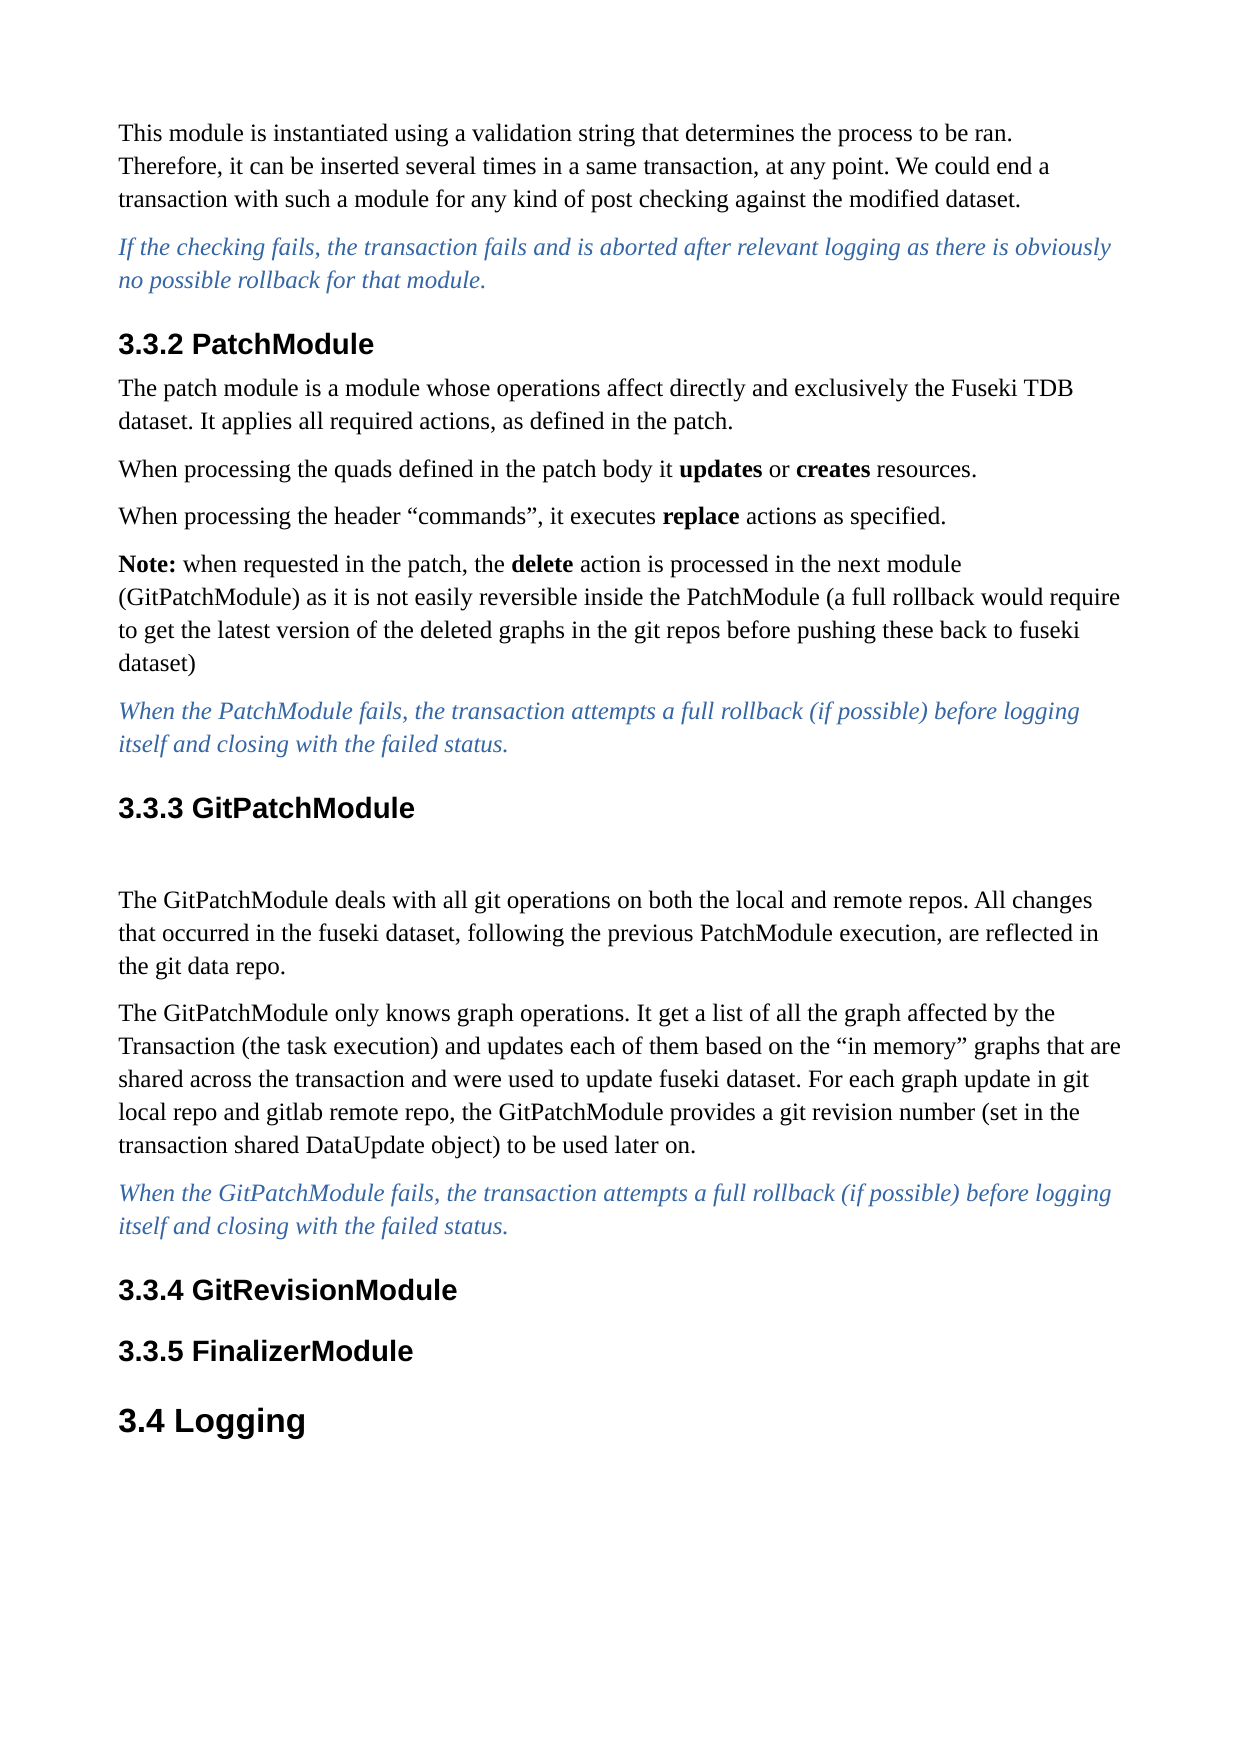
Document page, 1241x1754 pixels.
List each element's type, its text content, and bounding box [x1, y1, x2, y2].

subtitle 3.3.5 FinalizerModule [118, 1334, 1122, 1368]
text When the GitPatchModule fails, the transaction attempts a full rollback (if possible) before logging itself and closing with the failed status. [118, 1178, 1122, 1240]
subtitle 3.3.2 PatchModule [118, 327, 1122, 361]
text When the PatchModule fails, the transaction attempts a full rollback (if possible) before logging itself and closing with the failed status. [118, 696, 1122, 757]
text The GitPatchModule deals with all git operations on both the local and remote repos. All changes that occurred in the fuseki dataset, following the previous PatchModule execution, are reflected in the git data repo. [118, 885, 1122, 979]
subtitle 3.3.4 GitRevisionModule [118, 1273, 1122, 1307]
subtitle 3.3.3 GitPatchModule [118, 791, 1122, 825]
subtitle 3.4 Logging [118, 1401, 1122, 1440]
text The patch module is a module whose operations affect directly and exclusively the Fuseki TDB dataset. It applies all required actions, as defined in the patch. [118, 373, 1122, 435]
text This module is instantiated using a validation string that determines the process to be ran. Therefore, it can be inserted several times in a same transaction, at any point. We could end a transaction with such a module for any kind of post checking against the modified dataset. [118, 118, 1122, 213]
text When processing the quads defined in the patch body it updates or creates resources. [118, 454, 1122, 483]
text When processing the header “commands”, it executes replace actions as specified. [118, 501, 1122, 530]
text Note: when requested in the patch, the delete action is processed in the next module (GitPatchModule) as it is not easily reversible inside the PatchModule (a full rollback would require to get the latest version of the deleted graphs in the git repos before pushing these back to fuseki dataset) [118, 549, 1122, 677]
text If the checking fails, the transaction fails and is aborted after relevant logging as there is obviously no possible rollback for that module. [118, 232, 1122, 293]
text The GitPatchModule only knows graph operations. It get a list of all the graph affected by the Transaction (the task execution) and updates each of them based on the “in memory” graphs that are shared across the transaction and were used to update fuseki dataset. For each graph update in git local repo and gitlab remote repo, the GitPatchModule provides a git revision number (set in the transaction shared DataUpdate object) to be used later on. [118, 998, 1122, 1159]
